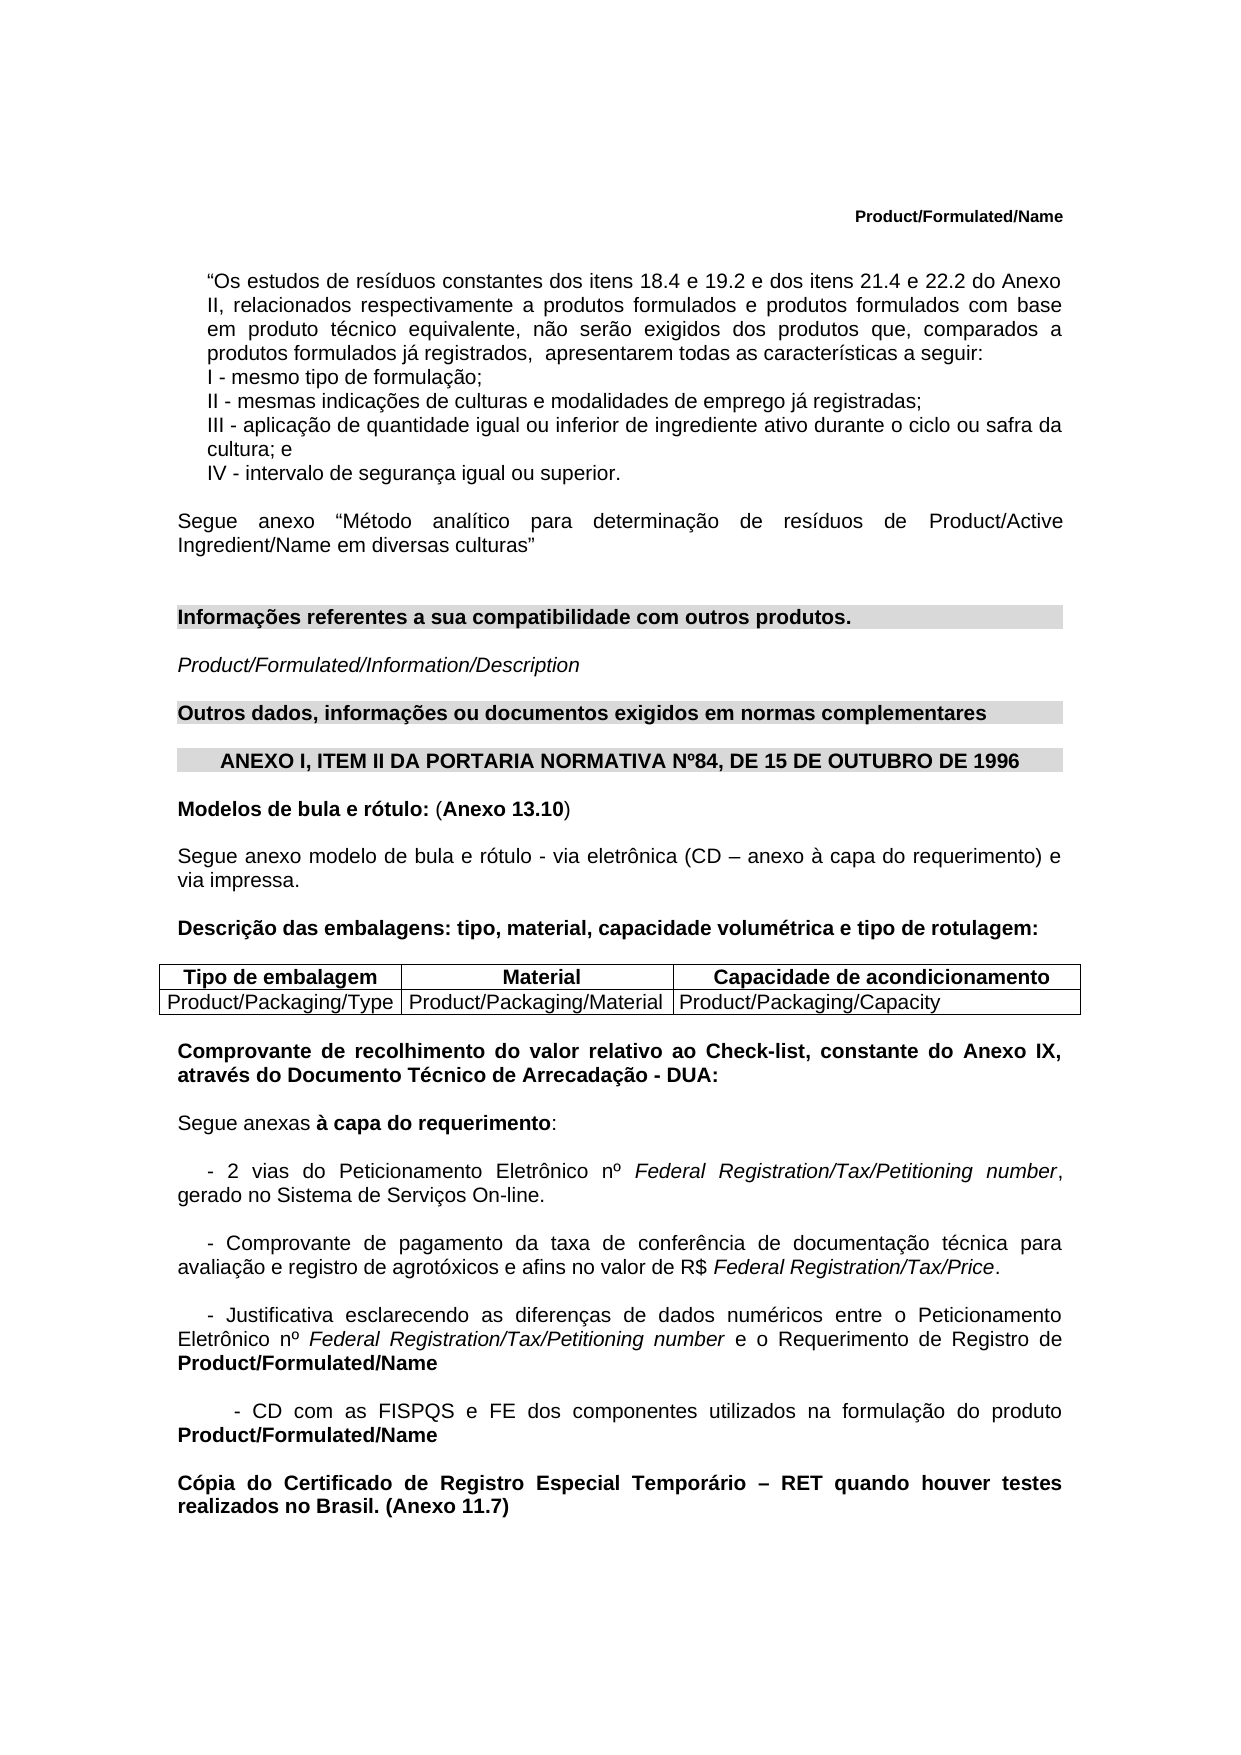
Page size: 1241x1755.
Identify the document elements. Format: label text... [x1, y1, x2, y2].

text Segue anexo modelo de bula e rótulo - via eletrônica (CD – anexo à capa do requerimento) e via impressa. [177, 844, 1063, 892]
text - 2 vias do Peticionamento Eletrônico nº Federal Registration/Tax/Petitioning number, gerado no Sistema de Serviços On-line. [177, 1159, 1063, 1207]
text IV - intervalo de segurança igual ou superior. [207, 461, 1063, 485]
text “Os estudos de resíduos constantes dos itens 18.4 e 19.2 e dos itens 21.4 e 22.2 do Anexo II, relacionados respectivamente a produtos formulados e produtos formulados com base em produto técnico equivalente, não serão exigidos dos produtos que, comparados a produtos formulados já registrados, apresentarem todas as características a seguir: [207, 269, 1063, 365]
text Cópia do Certificado de Registro Especial Temporário – RET quando houver testes realizados no Brasil. (Anexo 11.7) [177, 1470, 1063, 1518]
text II - mesmas indicações de culturas e modalidades de emprego já registradas; [207, 389, 1063, 413]
text III - aplicação de quantidade igual ou inferior de ingrediente ativo durante o ciclo ou safra da cultura; e [207, 413, 1063, 461]
table_cell Product/Packaging/Capacity [674, 990, 1080, 1014]
text - Justificativa esclarecendo as diferenças de dados numéricos entre o Peticionamento Eletrônico nº Federal Registration/Tax/Petitioning number e o Requerimento de Registro de Product/Formulated/Name [177, 1303, 1063, 1374]
text Segue anexo “Método analítico para determinação de resíduos de Product/Active Ingredient/Name em diversas culturas” [177, 509, 1063, 557]
text Product/Formulated/Information/Description [177, 653, 1063, 677]
table_header Tipo de embalagem [160, 965, 401, 989]
table_header Material [402, 965, 673, 989]
table_header Capacidade de acondicionamento [674, 965, 1080, 989]
text Segue anexas à capa do requerimento: [177, 1111, 1063, 1135]
text I - mesmo tipo de formulação; [207, 365, 1063, 389]
text Descrição das embalagens: tipo, material, capacidade volumétrica e tipo de rotulagem: [177, 916, 1063, 940]
table_cell Product/Packaging/Type [160, 990, 401, 1014]
text Informações referentes a sua compatibilidade com outros produtos. [177, 605, 1063, 629]
text Outros dados, informações ou documentos exigidos em normas complementares [177, 701, 1063, 724]
text - CD com as FISPQS e FE dos componentes utilizados na formulação do produto Product/Formulated/Name [177, 1398, 1063, 1446]
text ANEXO I, ITEM II DA PORTARIA NORMATIVA Nº84, DE 15 DE OUTUBRO DE 1996 [177, 748, 1063, 772]
text Modelos de bula e rótulo: (Anexo 13.10) [177, 796, 1063, 820]
table_cell Product/Packaging/Material [402, 990, 673, 1014]
text Comprovante de recolhimento do valor relativo ao Check-list, constante do Anexo IX, através do Documento Técnico de Arrecadação - DUA: [177, 1039, 1063, 1087]
text - Comprovante de pagamento da taxa de conferência de documentação técnica para avaliação e registro de agrotóxicos e afins no valor de R$ Federal Registration/Tax/Price. [177, 1231, 1063, 1279]
